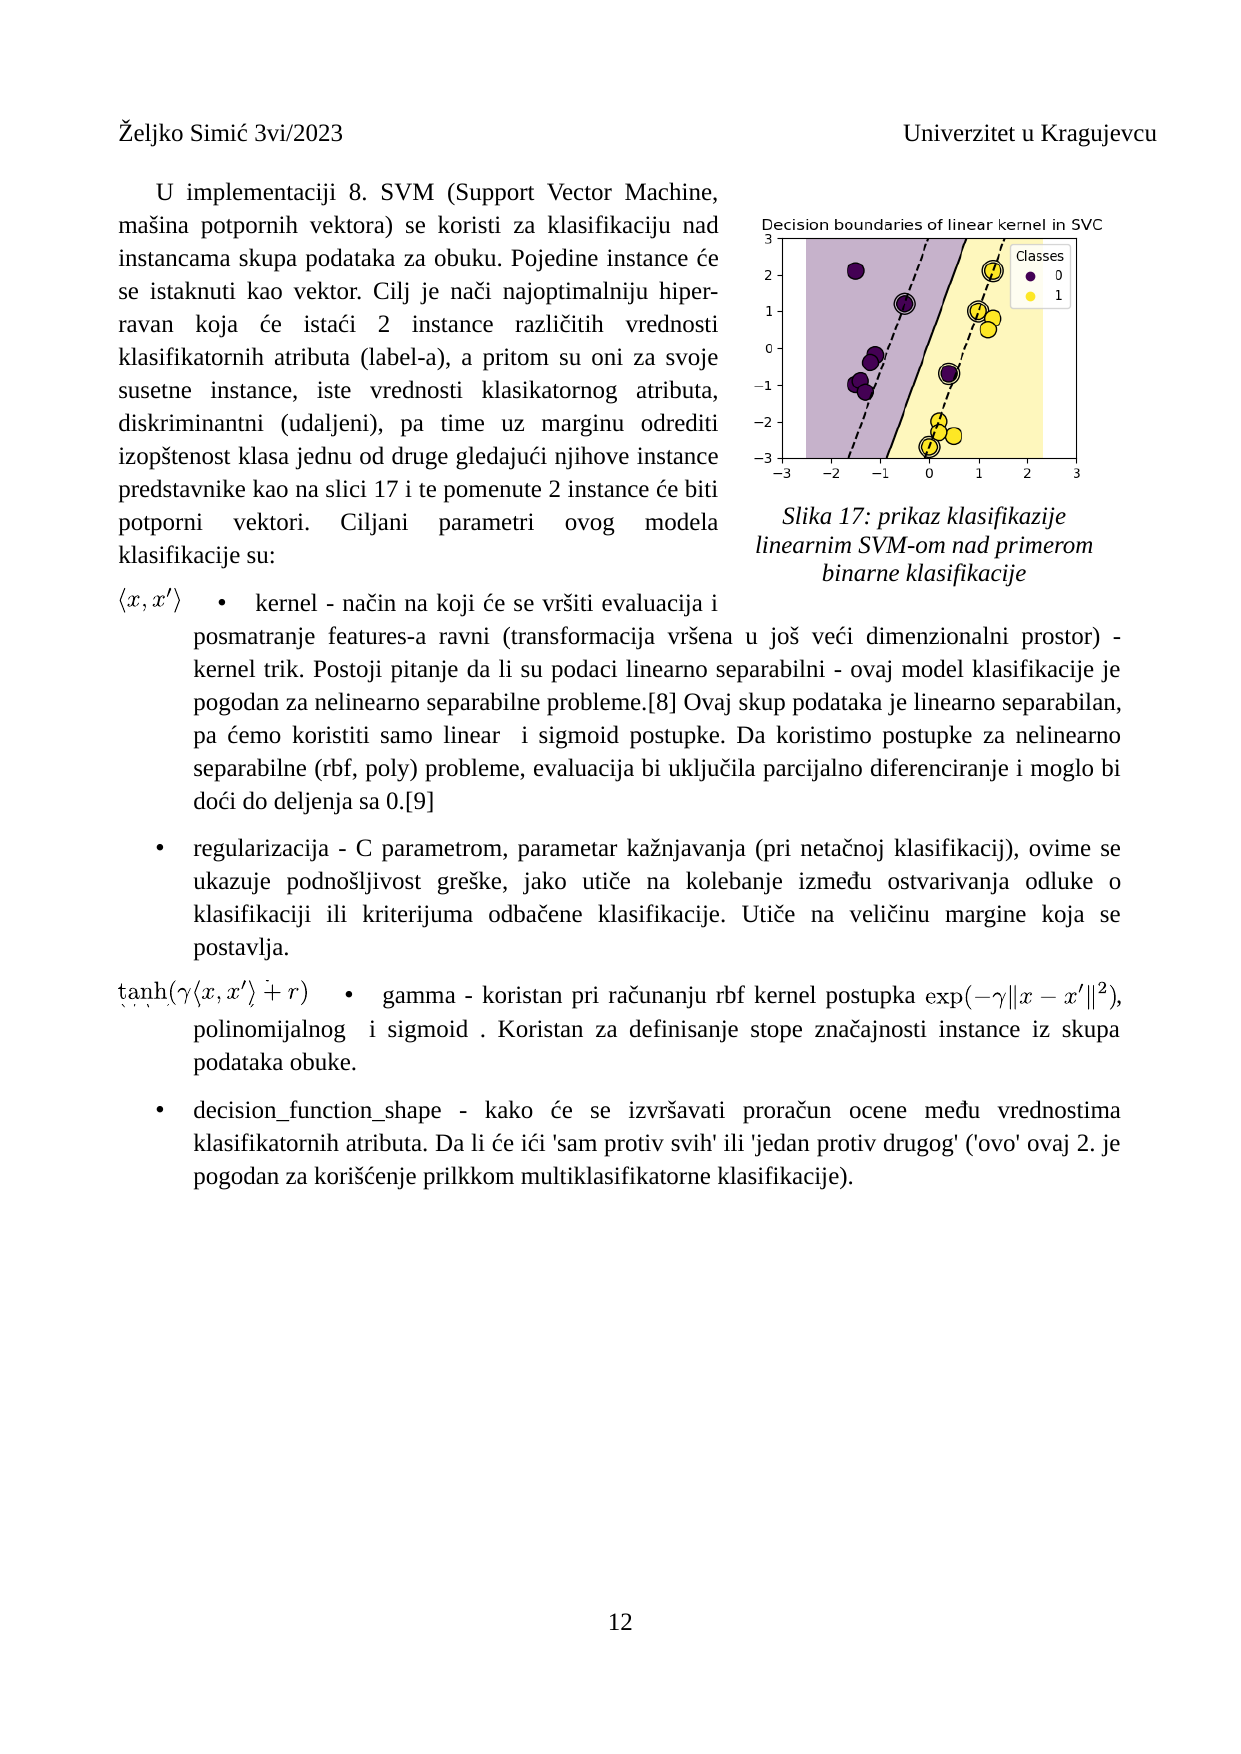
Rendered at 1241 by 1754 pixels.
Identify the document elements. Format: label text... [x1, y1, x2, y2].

text Slika 17: prikaz klasifikazije linearnim SVM-om nad primerom binarne klasifikacije [734, 489, 1114, 587]
list gamma - koristan pri računanju rbf kernel postupka , polinomijalnog i sigmoid . Koristan za definisanje stope značajnosti instance iz skupa podataka obuke. [156, 980, 1122, 1076]
list regularizacija - C parametrom, parametar kažnjavanja (pri netačnoj klasifikacij), ovime se ukazuje podnošljivost greške, jako utiče na kolebanje između ostvarivanja odluke o klasifikaciji ili kriterijuma odbačene klasifikacije. Utiče na veličinu margine koja se postavlja. [156, 833, 1122, 961]
text U implementaciji 8. SVM (Support Vector Machine, mašina potpornih vektora) se koristi za klasifikaciju nad instancama skupa podataka za obuku. Pojedine instance će se istaknuti kao vektor. Cilj je nači najoptimalniju hiper-ravan koja će istaći 2 instance različitih vrednosti klasifikatornih atributa (label-a), a pritom su oni za svoje susetne instance, iste vrednosti klasikatornog atributa, diskriminantni (udaljeni), pa time uz marginu odrediti izopštenost klasa jednu od druge gledajući njihove instance predstavnike kao na slici 17 i te pomenute 2 instance će biti potporni vektori. Ciljani parametri ovog modela klasifikacije su: [118, 177, 1122, 569]
picture [734, 203, 1114, 489]
list decision_function_shape - kako će se izvršavati proračun ocene među vrednostima klasifikatornih atributa. Da li će ići 'sam protiv svih' ili 'jedan protiv drugog' ('ovo' ovaj 2. je pogodan za korišćenje prilkkom multiklasifikatorne klasifikacije). [156, 1095, 1122, 1189]
list kernel - način na koji će se vršiti evaluacija i posmatranje features-a ravni (transformacija vršena u još veći dimenzionalni prostor) - kernel trik. Postoji pitanje da li su podaci linearno separabilni - ovaj model klasifikacije je pogodan za nelinearno separabilne probleme.[8] Ovaj skup podataka je linearno separabilan, pa ćemo koristiti samo linear i sigmoid postupke. Da koristimo postupke za nelinearno separabilne (rbf, poly) probleme, evaluacija bi uključila parcijalno diferenciranje i moglo bi doći do deljenja sa 0.[9] [156, 588, 1122, 814]
